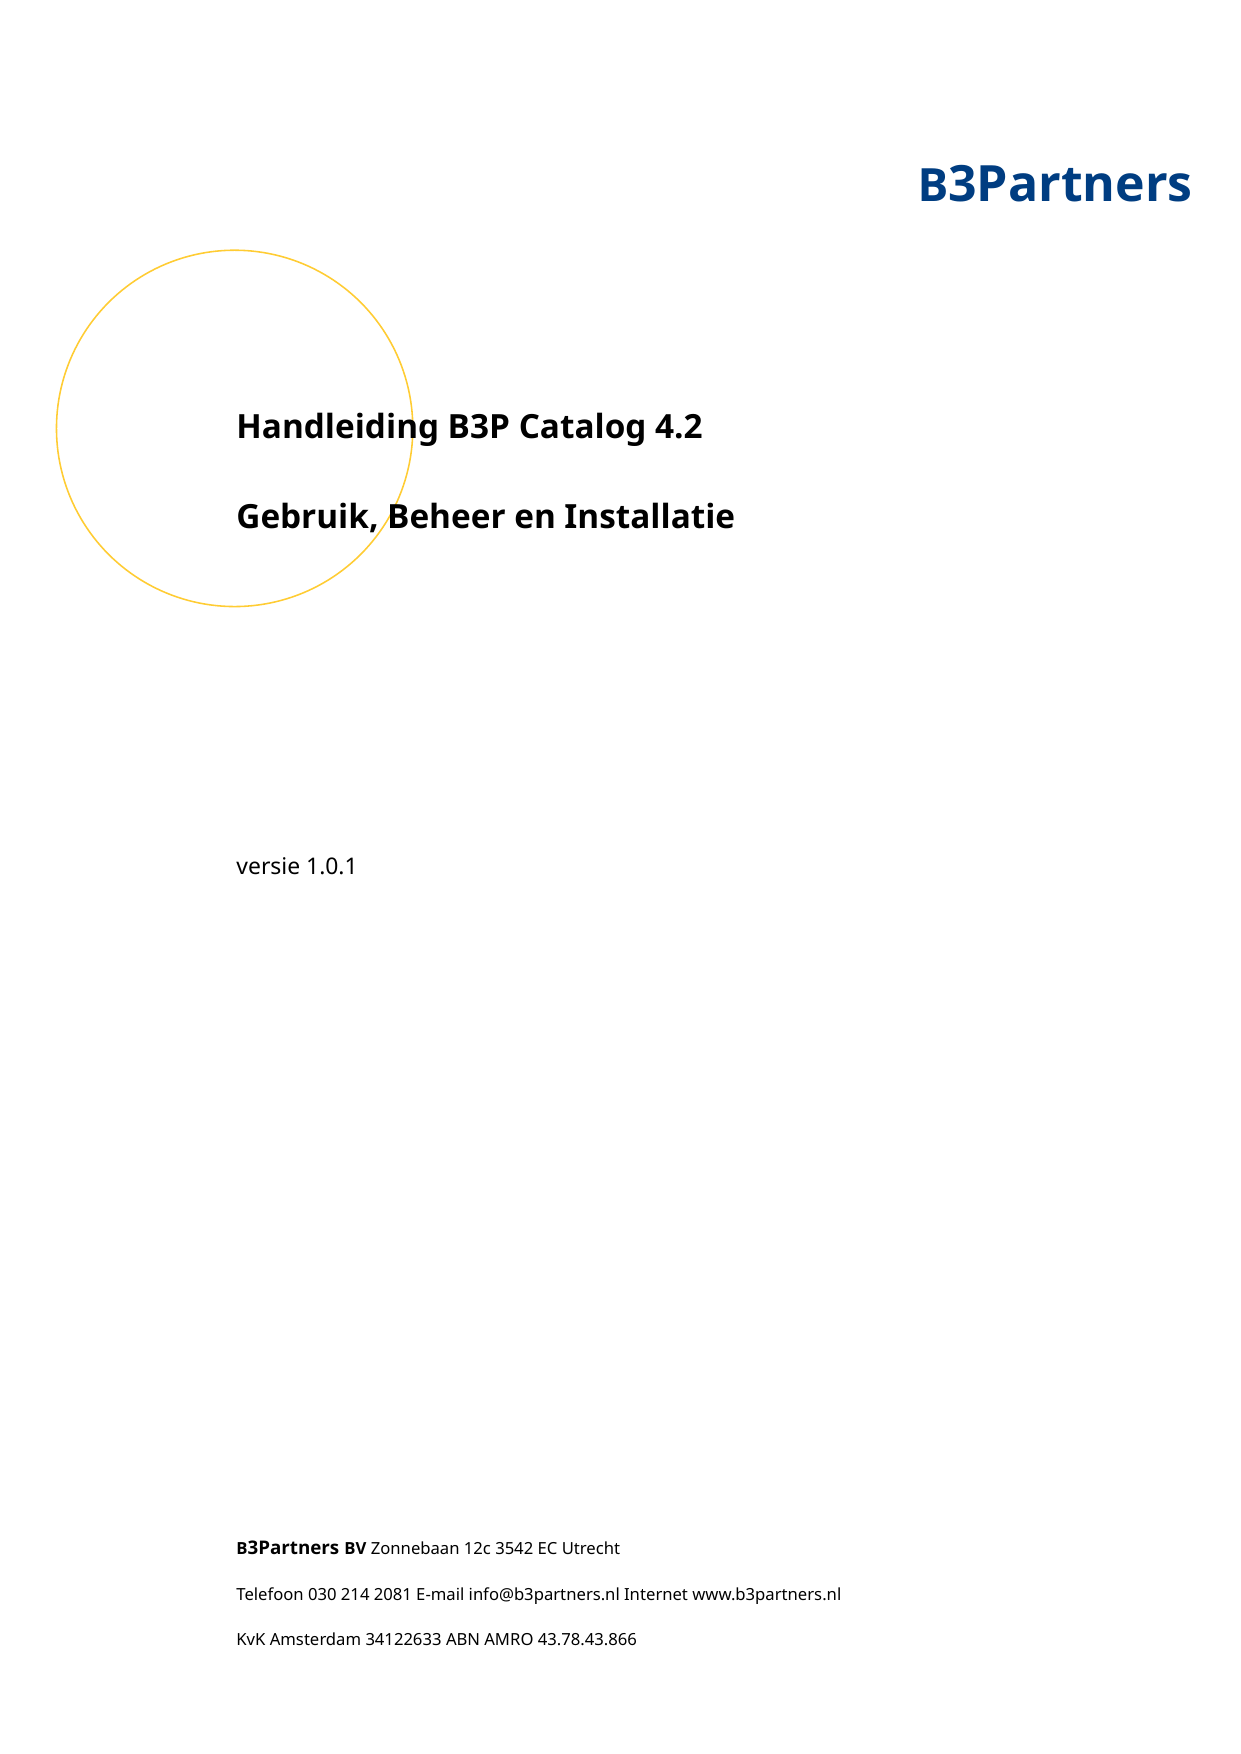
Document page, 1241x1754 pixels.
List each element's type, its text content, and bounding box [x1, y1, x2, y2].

text Handleiding B3P Catalog 4.2 [412, 403, 1004, 449]
text Gebruik, Beheer en Installatie [377, 492, 1004, 538]
text versie 1.0.1 [236, 850, 1004, 882]
